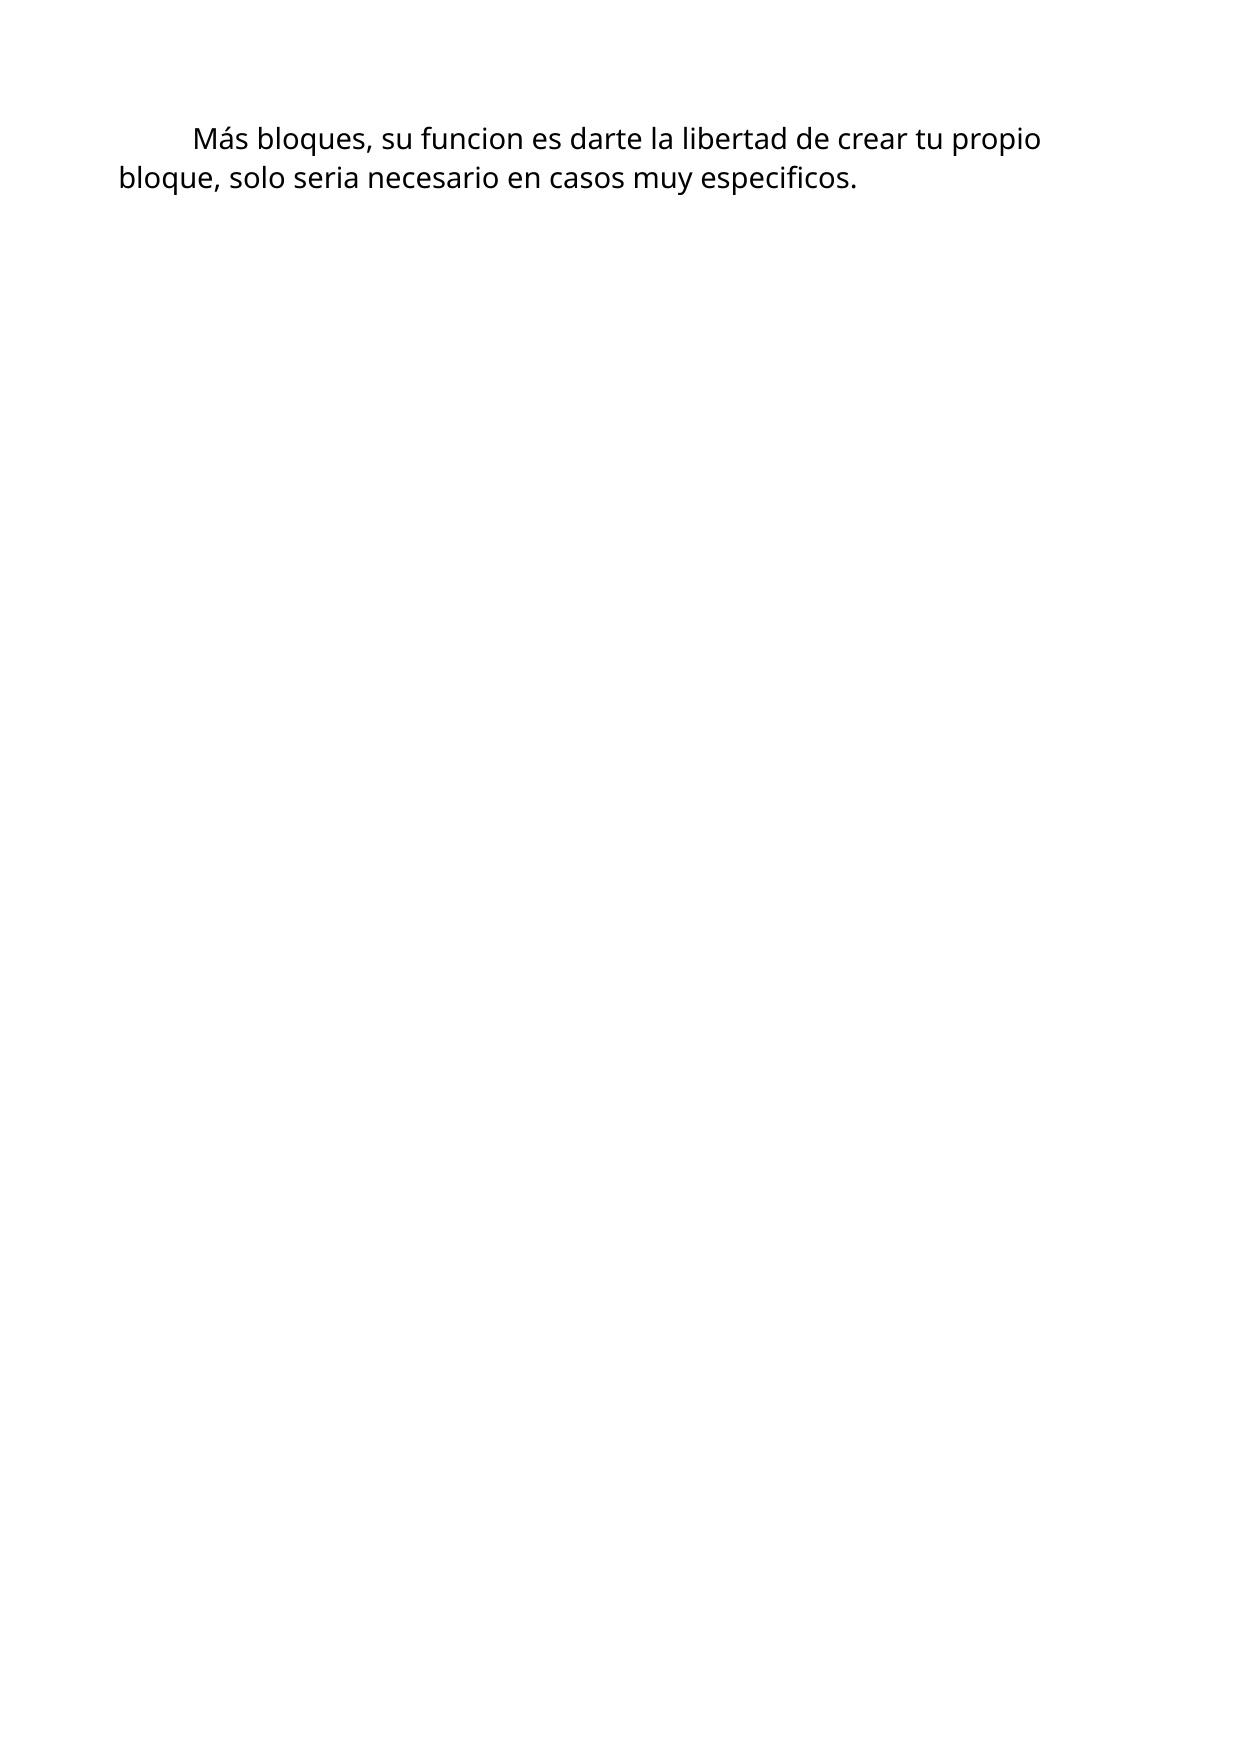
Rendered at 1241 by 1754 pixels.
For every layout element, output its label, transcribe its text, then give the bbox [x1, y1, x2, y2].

text Más bloques, su funcion es darte la libertad de crear tu propio bloque, solo seria necesario en casos muy especificos. [118, 118, 1122, 197]
